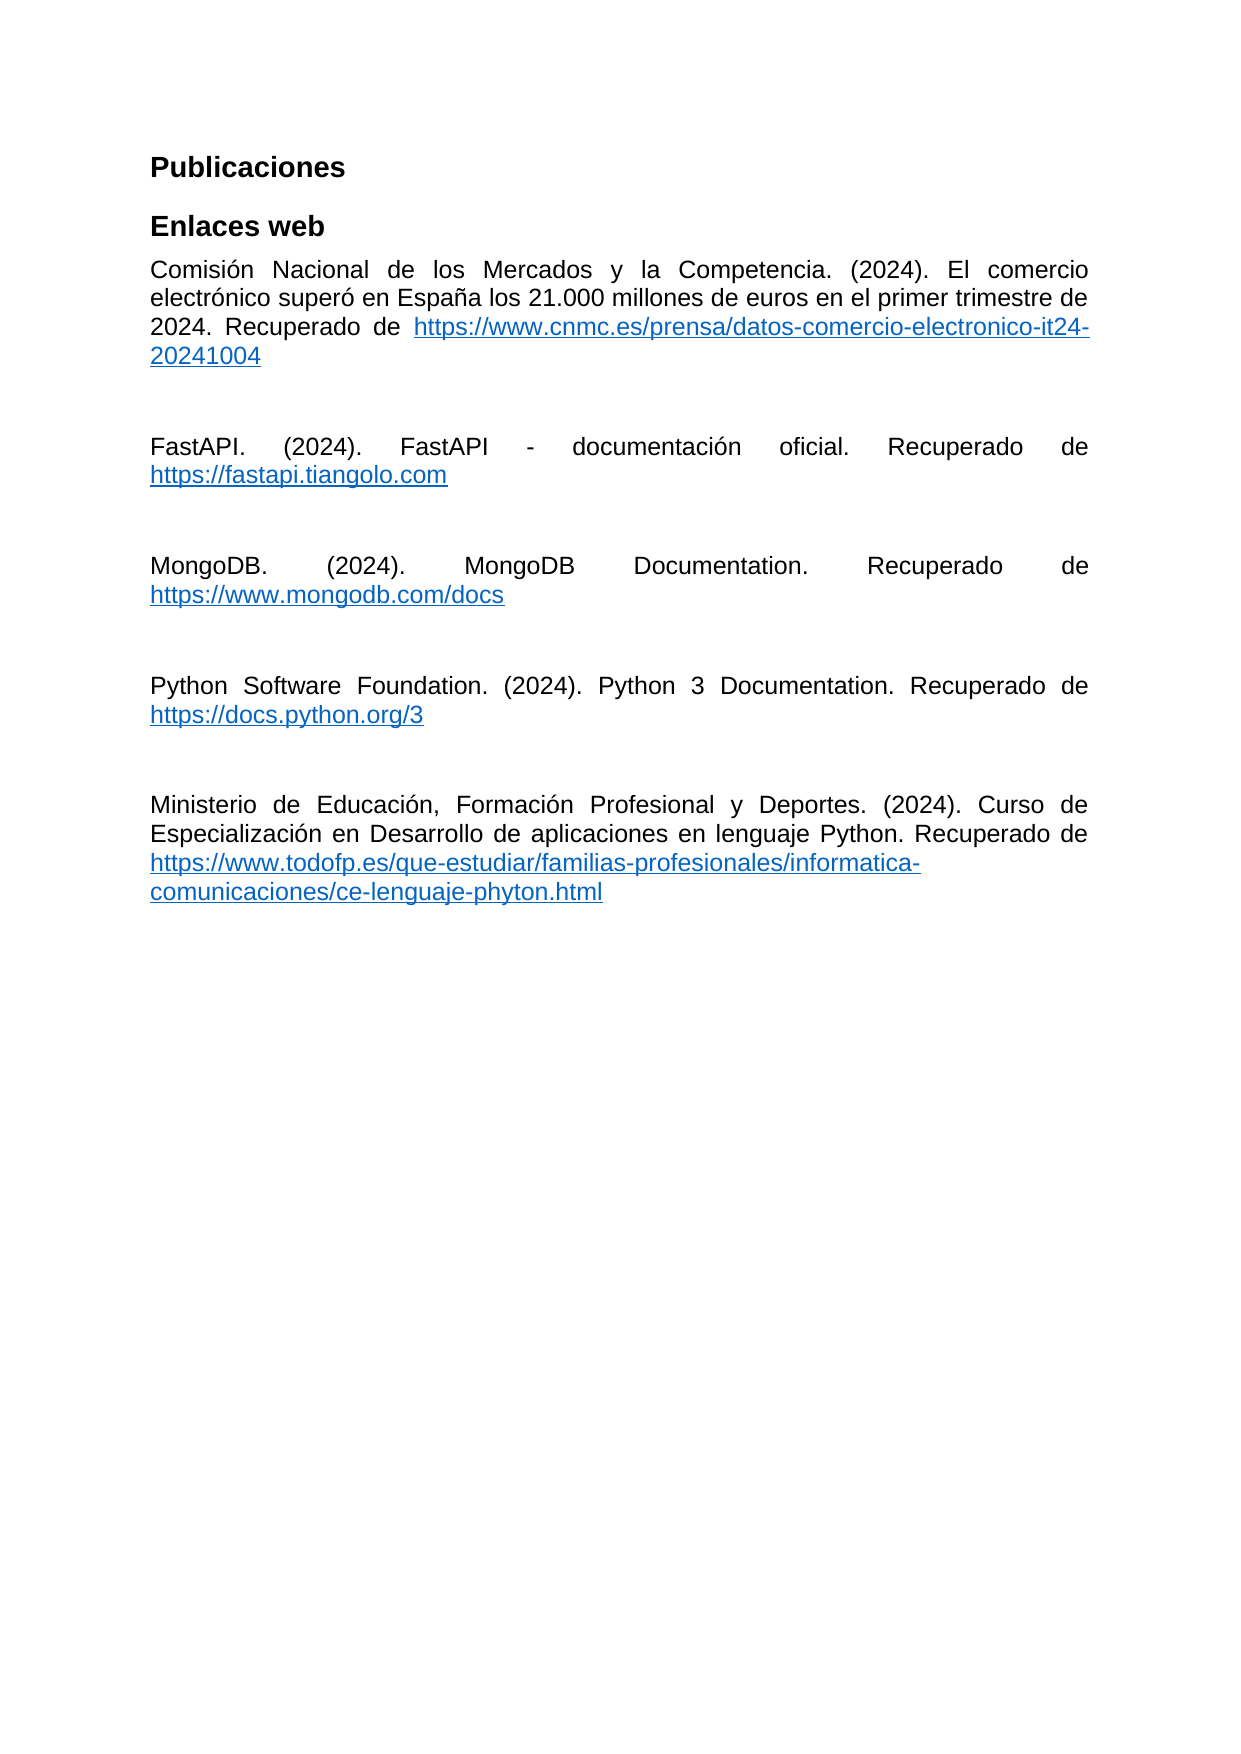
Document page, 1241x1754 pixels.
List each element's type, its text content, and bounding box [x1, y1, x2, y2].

subtitle Enlaces web [150, 208, 1090, 242]
text Ministerio de Educación, Formación Profesional y Deportes. (2024). Curso de Especialización en Desarrollo de aplicaciones en lenguaje Python. Recuperado de https://www.todofp.es/que-estudiar/familias-profesionales/informatica-comunicaciones/ce-lenguaje-phyton.html [150, 790, 1090, 905]
text FastAPI. (2024). FastAPI - documentación oficial. Recuperado de https://fastapi.tiangolo.com [150, 432, 1090, 489]
text Python Software Foundation. (2024). Python 3 Documentation. Recuperado de https://docs.python.org/3 [150, 671, 1090, 728]
subtitle Publicaciones [150, 150, 1090, 183]
text MongoDB. (2024). MongoDB Documentation. Recuperado de https://www.mongodb.com/docs [150, 551, 1090, 609]
text Comisión Nacional de los Mercados y la Competencia. (2024). El comercio electrónico superó en España los 21.000 millones de euros en el primer trimestre de 2024. Recuperado de https://www.cnmc.es/prensa/datos-comercio-electronico-it24-20241004 [150, 254, 1090, 369]
